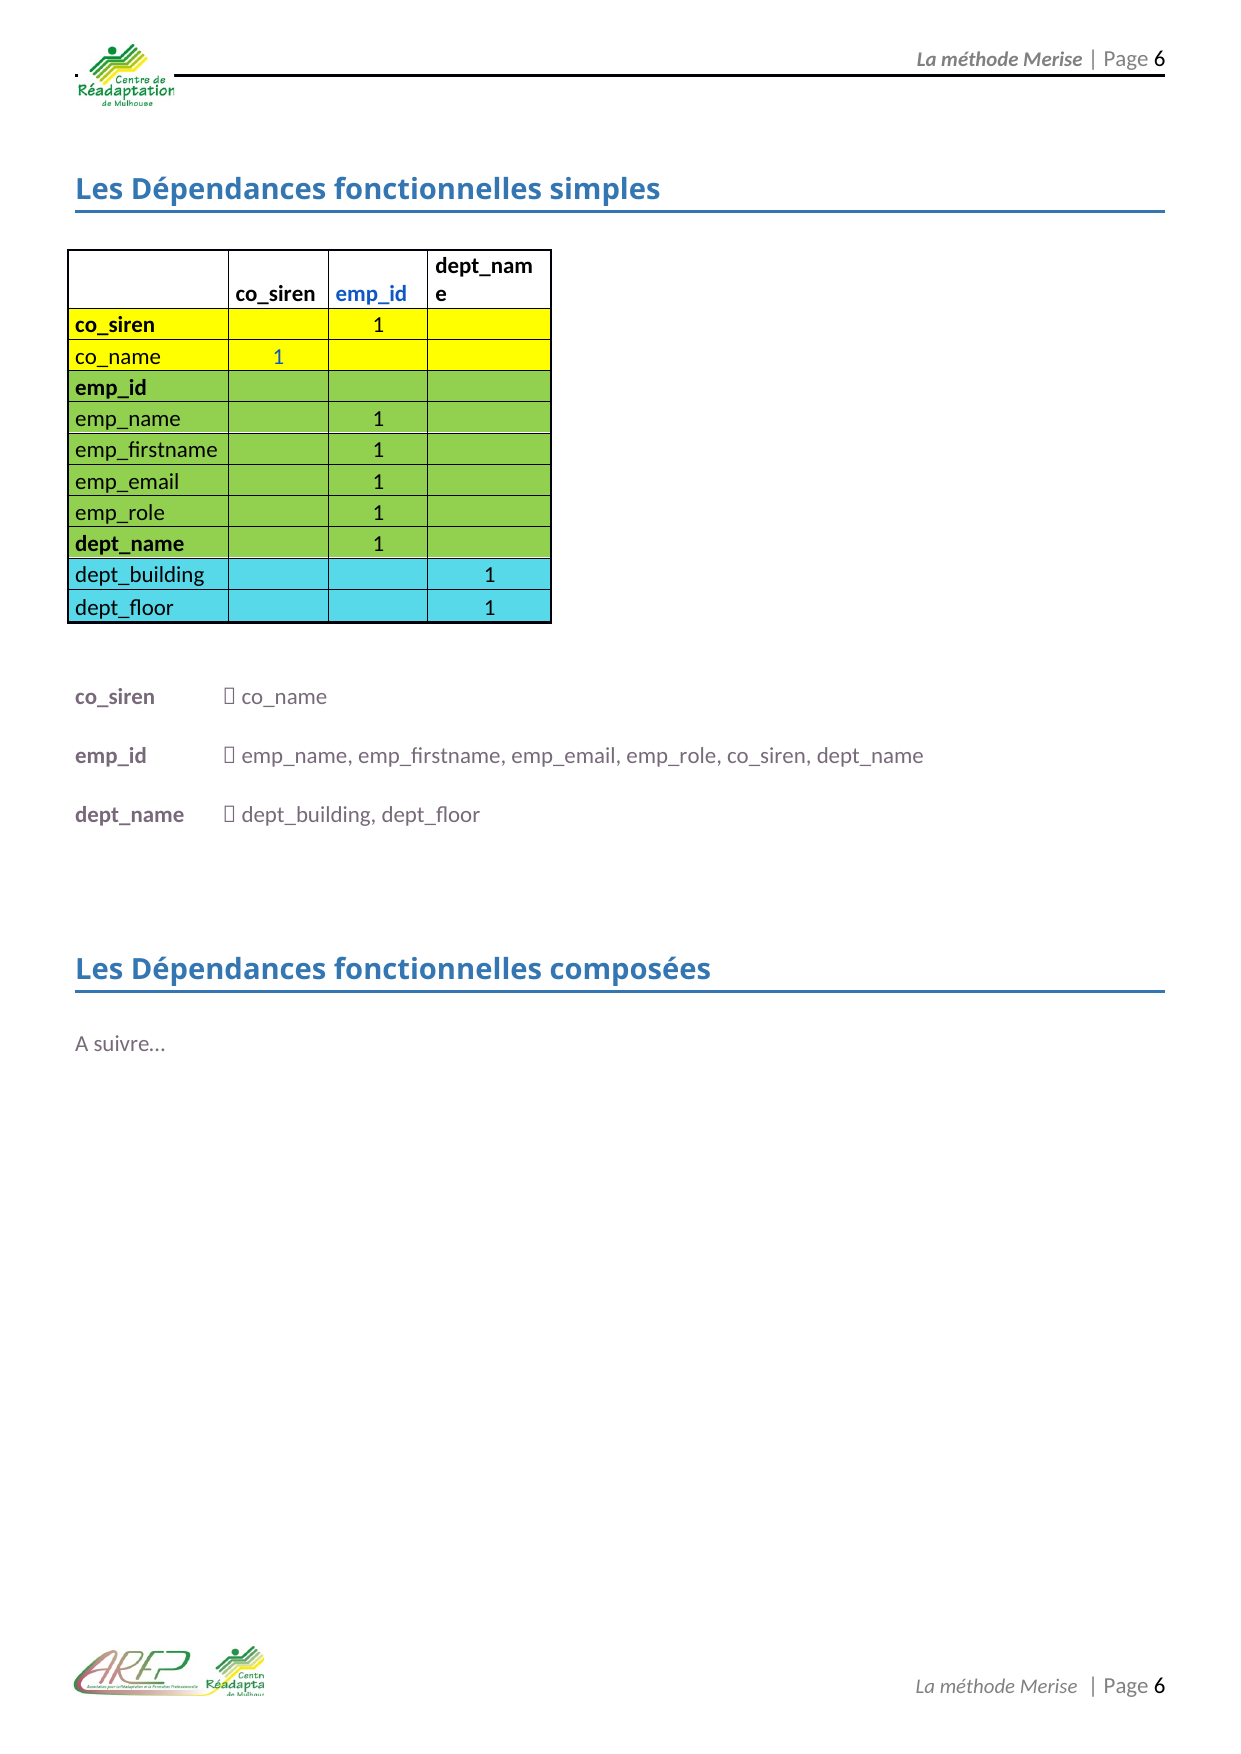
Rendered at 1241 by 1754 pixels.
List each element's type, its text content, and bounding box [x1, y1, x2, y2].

table_cell 1 [229, 340, 328, 370]
table_cell 1 [329, 434, 427, 464]
text dept_name  dept_building, dept_floor [75, 798, 1165, 829]
table_cell 1 [428, 559, 550, 589]
table_cell [329, 590, 427, 621]
text A suivre… [75, 1029, 1165, 1057]
table_cell emp_email [69, 465, 228, 495]
table_cell [428, 465, 550, 495]
table_cell [428, 496, 550, 526]
table_cell [428, 434, 550, 464]
table_cell emp_firstname [69, 434, 228, 464]
table_cell dept_floor [69, 590, 228, 621]
text co_siren  co_name [75, 679, 1165, 711]
table_cell 1 [329, 527, 427, 557]
table_cell [428, 309, 550, 339]
table_cell 1 [329, 309, 427, 339]
table_cell [229, 309, 328, 339]
table_cell [428, 371, 550, 401]
table_cell [428, 340, 550, 370]
picture [78, 44, 175, 106]
table_cell [329, 340, 427, 370]
table_header co_siren [229, 251, 328, 307]
table_cell emp_id [69, 371, 228, 401]
subtitle Les Dépendances fonctionnelles simples [75, 168, 1165, 210]
table_cell [229, 434, 328, 464]
table_cell [329, 559, 427, 589]
table_header emp_id [329, 251, 427, 307]
table_cell co_siren [69, 309, 228, 339]
table_cell [229, 402, 328, 432]
picture [78, 1644, 289, 1700]
table_cell [329, 371, 427, 401]
table_cell co_name [69, 340, 228, 370]
table_cell [428, 527, 550, 557]
table_cell 1 [428, 590, 550, 621]
text emp_id  emp_name, emp_firstname, emp_email, emp_role, co_siren, dept_name [75, 739, 1165, 770]
subtitle Les Dépendances fonctionnelles composées [75, 948, 1165, 990]
table_cell 1 [329, 465, 427, 495]
table_cell [229, 465, 328, 495]
table_header dept_name [428, 251, 550, 307]
table_cell [229, 496, 328, 526]
table_cell emp_name [69, 402, 228, 432]
table_cell [229, 559, 328, 589]
table_cell dept_building [69, 559, 228, 589]
table_header [69, 251, 228, 307]
table_cell [229, 371, 328, 401]
table_cell [428, 402, 550, 432]
table_cell emp_role [69, 496, 228, 526]
table_cell 1 [329, 496, 427, 526]
table_cell 1 [329, 402, 427, 432]
table_cell [229, 527, 328, 557]
table_cell dept_name [69, 527, 228, 557]
table_cell [229, 590, 328, 621]
